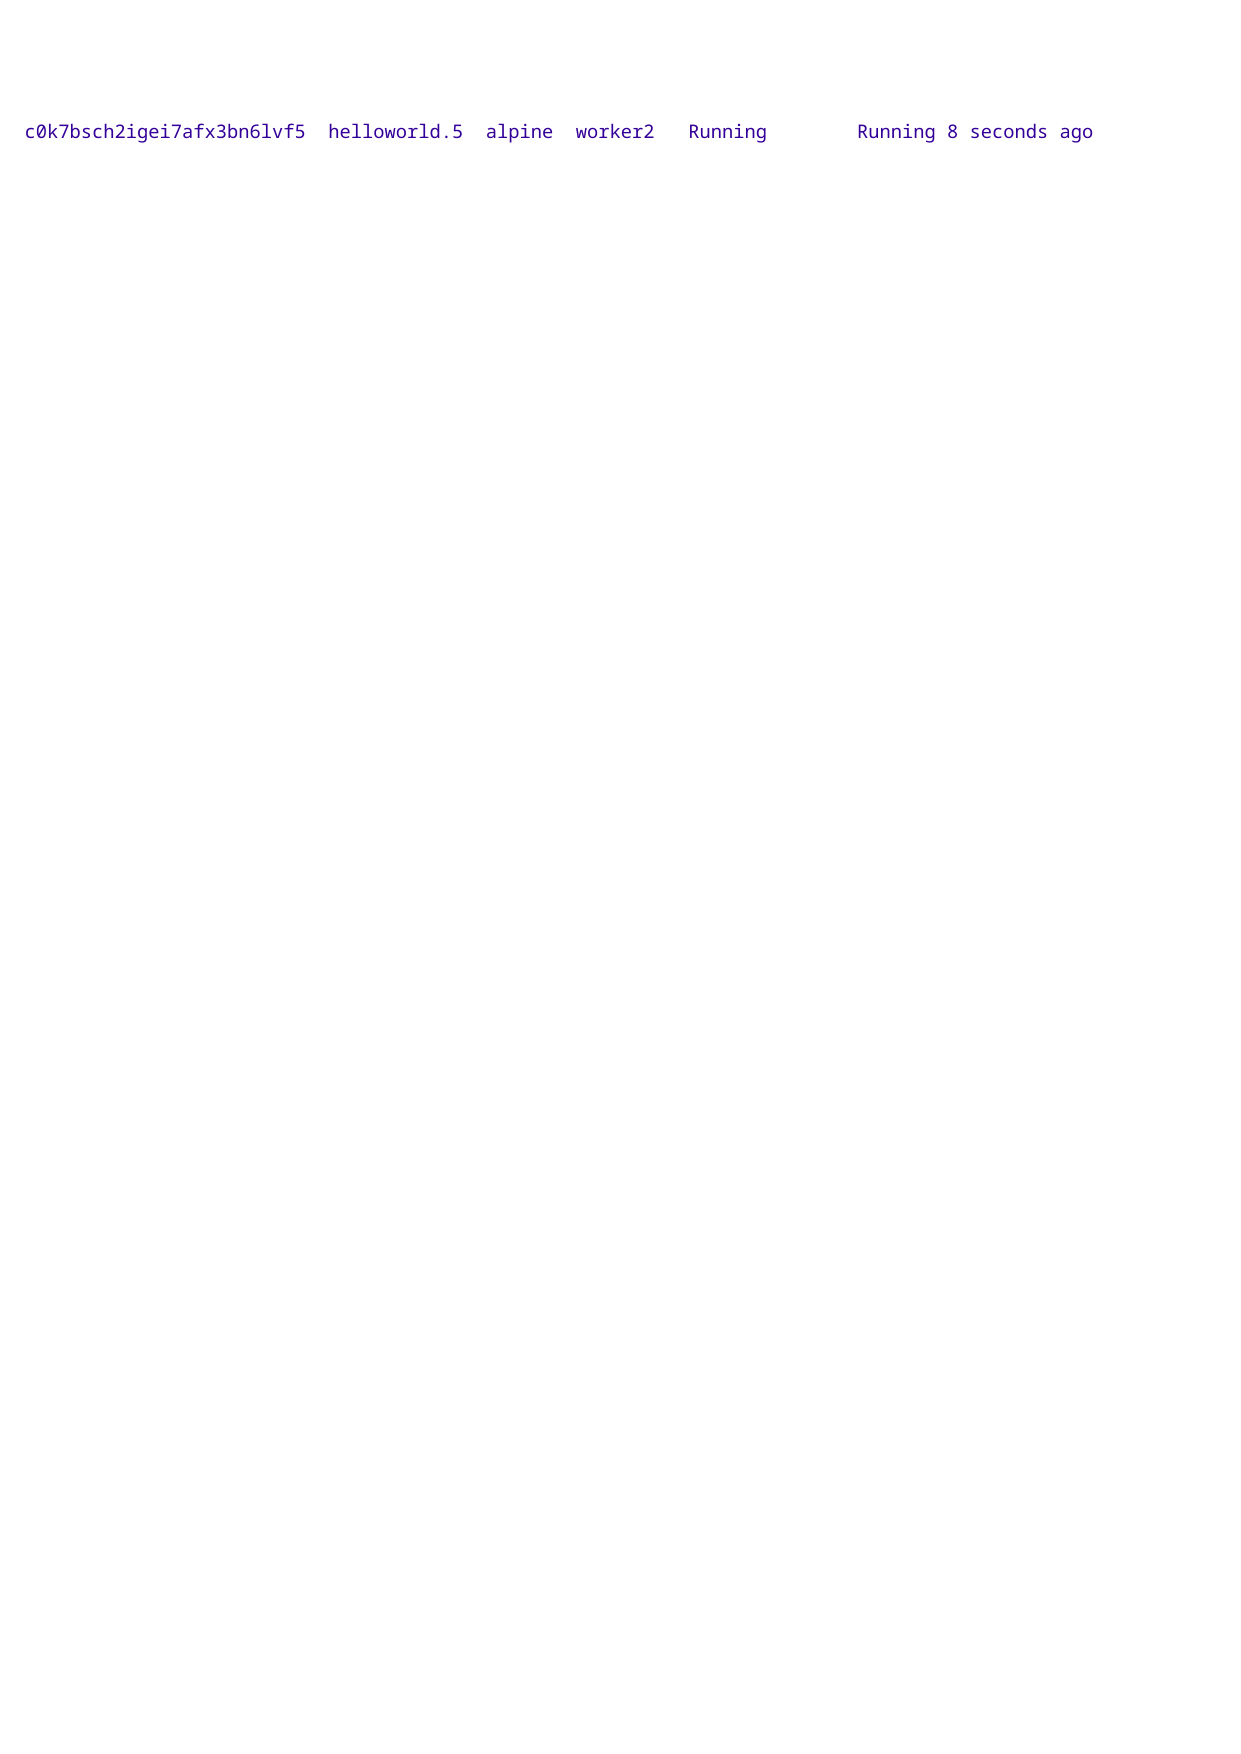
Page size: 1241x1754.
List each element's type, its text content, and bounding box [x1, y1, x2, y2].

text c0k7bsch2igei7afx3bn6lvf5 helloworld.5 alpine worker2 Running Running 8 seconds ago [24, 118, 1206, 144]
